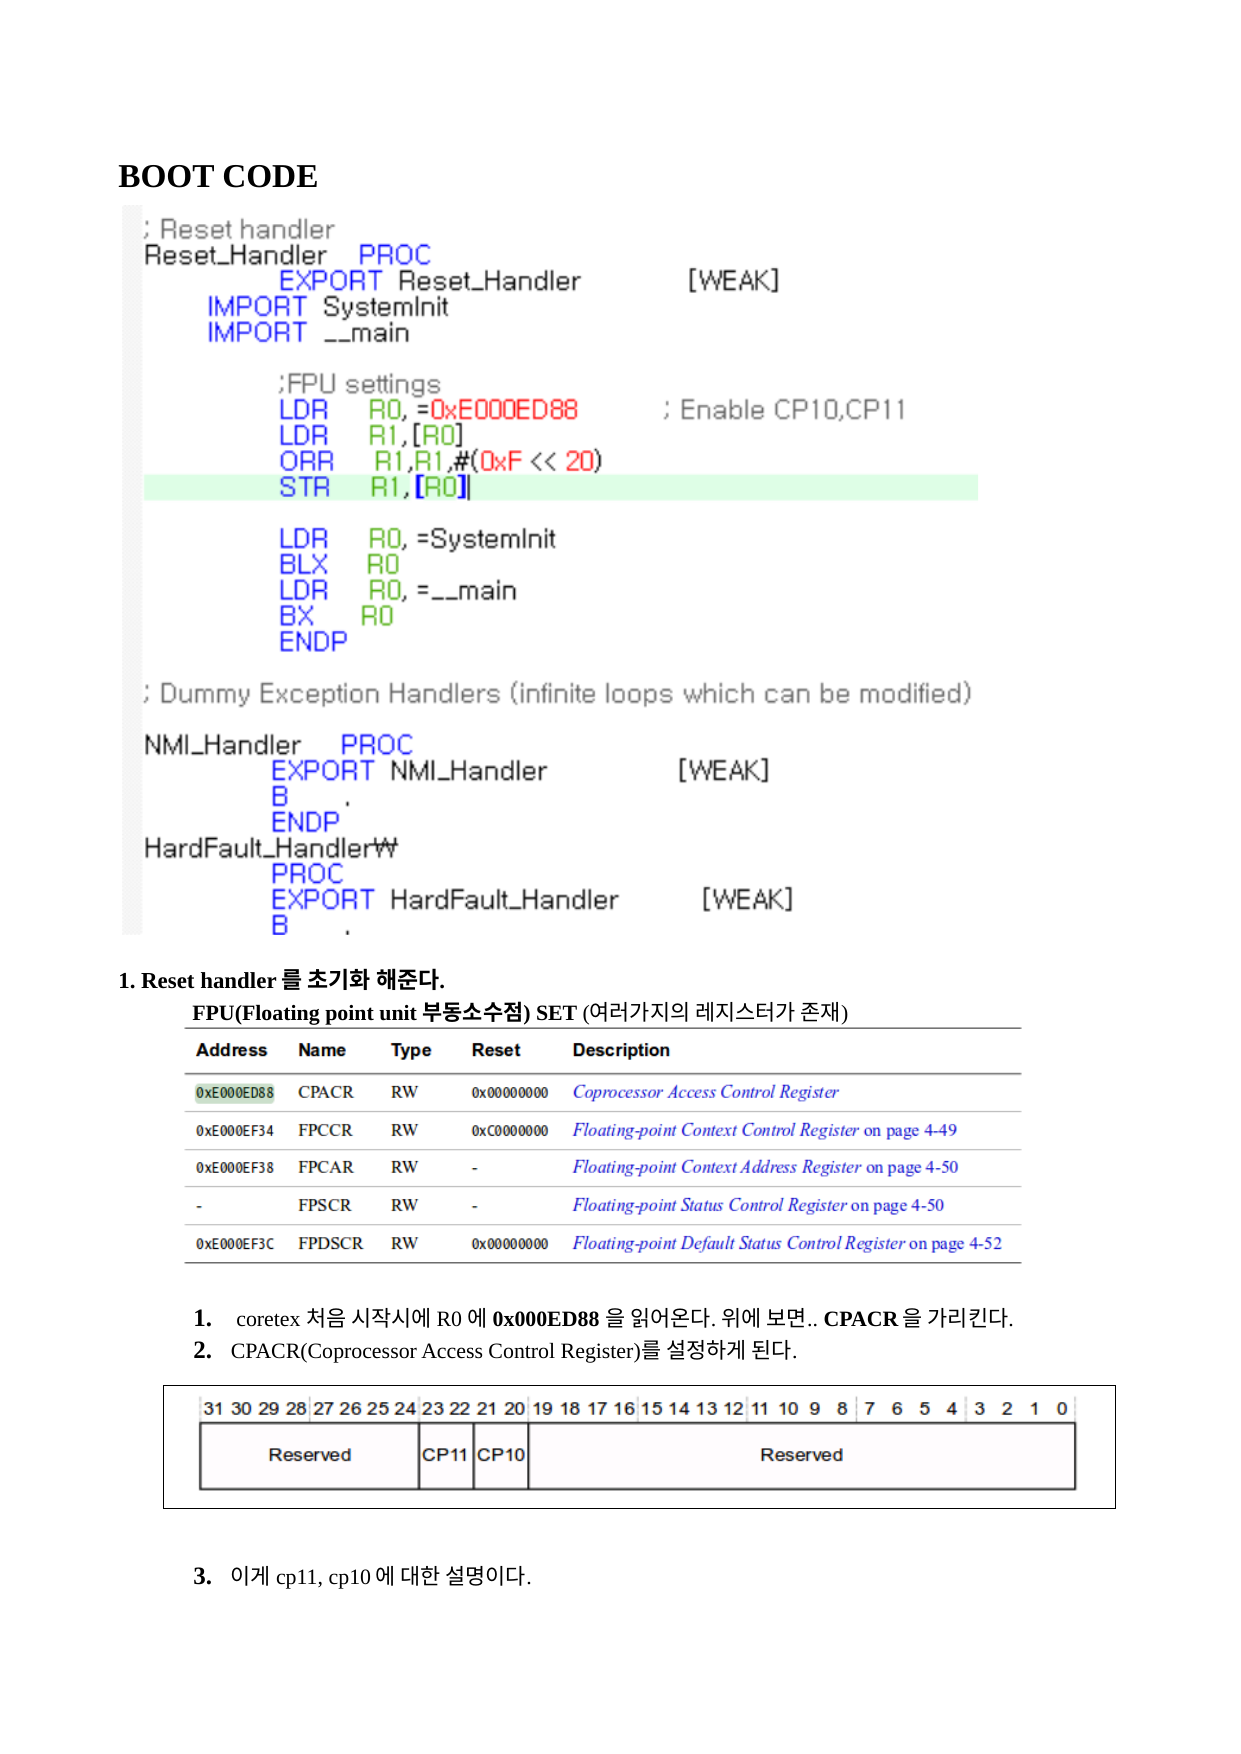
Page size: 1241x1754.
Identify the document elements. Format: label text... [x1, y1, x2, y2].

picture [166, 1387, 1112, 1506]
text BOOT CODE [118, 156, 1122, 195]
list 이게 cp11, cp10에 대한 설명이다. [193, 1559, 1122, 1591]
picture [76, 1026, 1080, 1273]
list coretex 처음 시작시에 R0 에 0x000ED88 을 읽어온다. 위에 보면.. CPACR을 가리킨다. [193, 1301, 1122, 1333]
text FPU(Floating point unit 부동소수점) SET (여러가지의 레지스터가 존재) [118, 995, 1122, 1026]
text 1. Reset handler를 초기화 해준다. [118, 961, 1122, 995]
picture [121, 205, 979, 944]
list CPACR(Coprocessor Access Control Register)를 설정하게 된다. [193, 1333, 1122, 1364]
